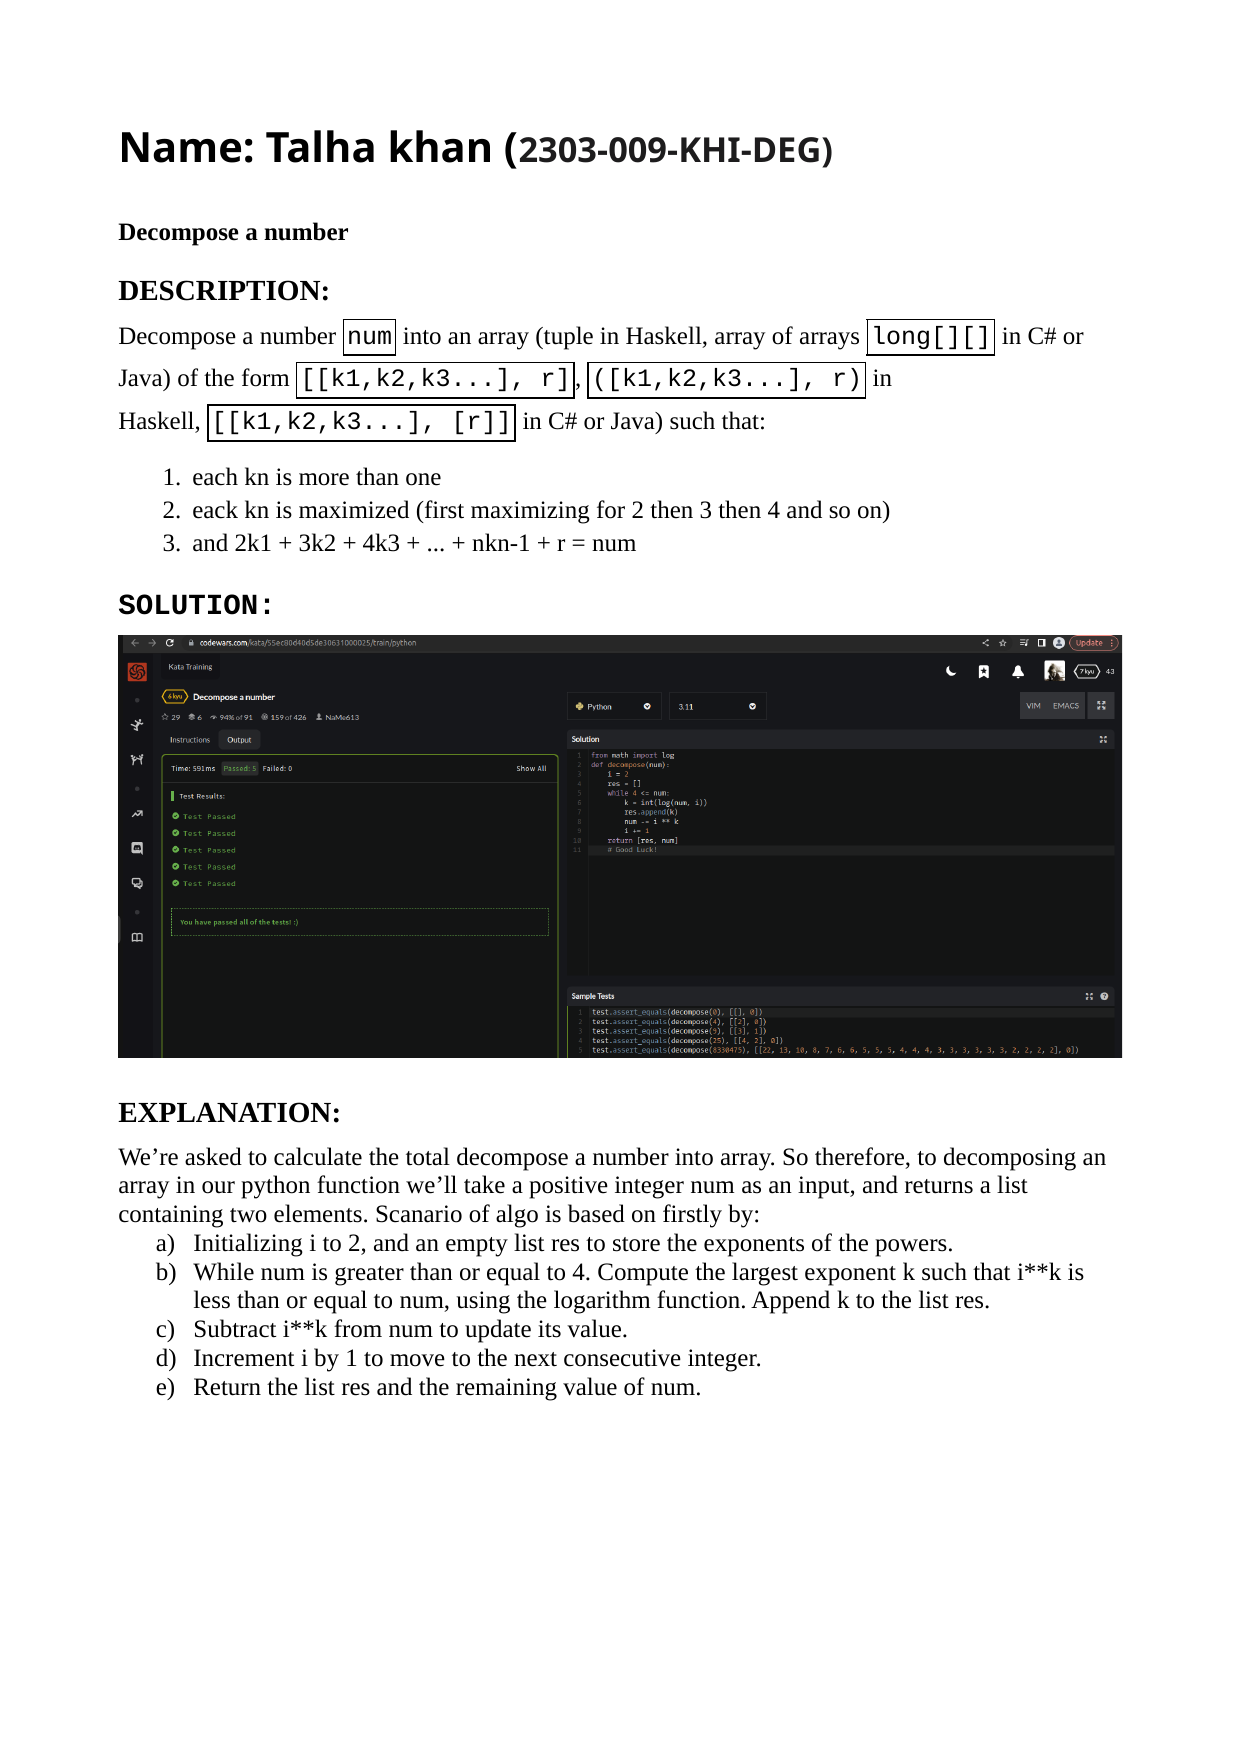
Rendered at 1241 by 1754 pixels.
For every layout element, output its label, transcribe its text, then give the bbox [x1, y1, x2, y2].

picture [118, 635, 1123, 1058]
list each kn is more than one [162, 462, 1122, 491]
list Subtract i**k from num to update its value. [156, 1314, 1122, 1343]
text We’re asked to calculate the total decompose a number into array. So therefore, to decomposing an array in our python function we’ll take a positive integer num as an input, and returns a list containing two elements. Scanario of algo is based on firstly by: [118, 1142, 1122, 1228]
subtitle SOLUTION: [118, 590, 1122, 623]
list and 2k1 + 3k2 + 4k3 + ... + nkn-1 + r = num [162, 528, 1122, 557]
list eack kn is maximized (first maximizing for 2 then 3 then 4 and so on) [162, 495, 1122, 523]
list Initializing i to 2, and an empty list res to store the exponents of the powers. [156, 1228, 1122, 1257]
subtitle DESCRIPTION: [118, 273, 1122, 306]
subtitle Decompose a number [118, 217, 1122, 246]
list While num is greater than or equal to 4. Compute the largest exponent k such that i**k is less than or equal to num, using the logarithm function. Append k to the list res. [156, 1257, 1122, 1314]
list Return the list res and the remaining value of num. [156, 1372, 1122, 1400]
text Decompose a number num into an array (tuple in Haskell, array of arrays long[][] in C# or Java) of the form [[k1,k2,k3...], r], ([k1,k2,k3...], r) in Haskell, [[k1,k2,k3...], [r]] in C# or Java) such that: [118, 319, 1122, 442]
subtitle EXPLANATION: [118, 1096, 1122, 1129]
list Increment i by 1 to move to the next consecutive integer. [156, 1343, 1122, 1372]
